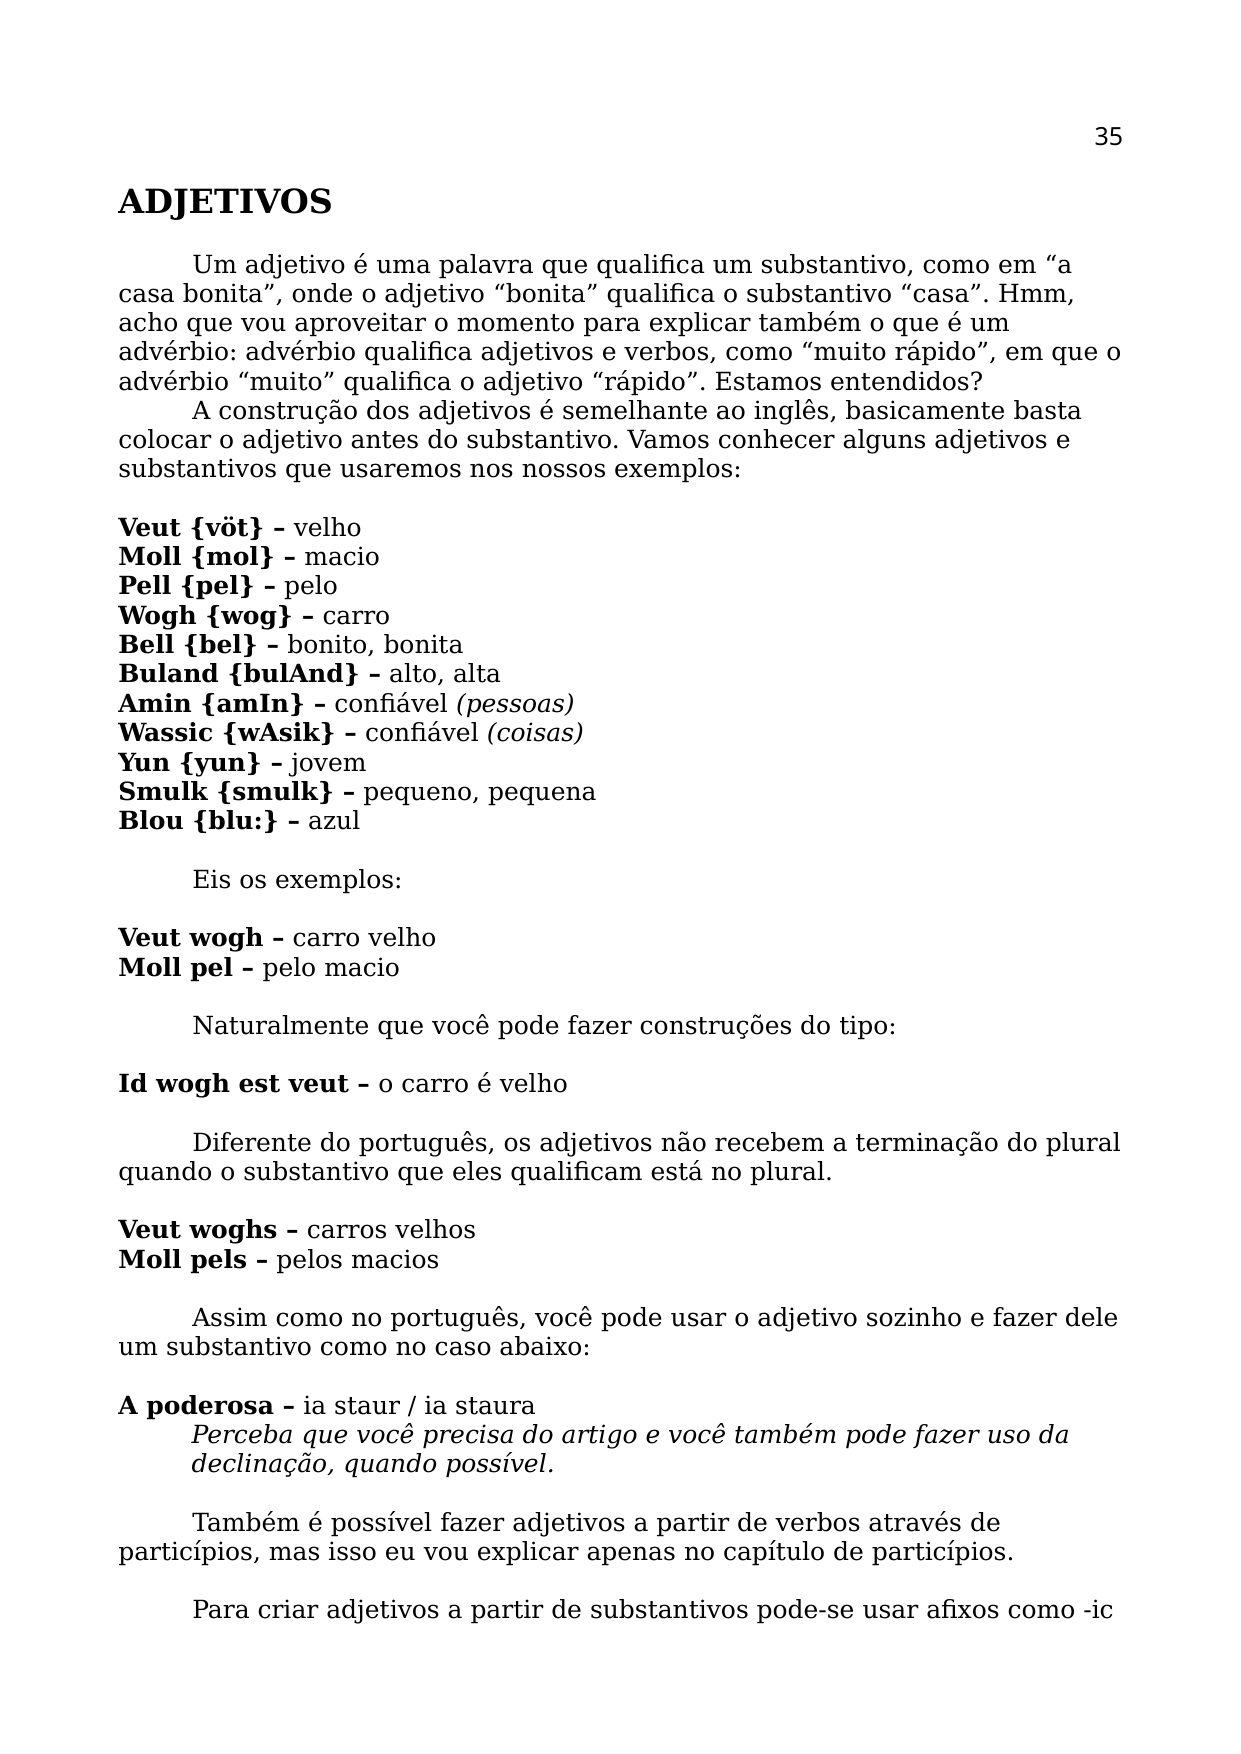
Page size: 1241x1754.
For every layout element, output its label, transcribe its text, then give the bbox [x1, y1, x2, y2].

text Para criar adjetivos a partir de substantivos pode-se usar afixos como -ic [118, 1595, 1123, 1624]
text Wassic {wAsik} – confiável (coisas) [118, 718, 1123, 747]
text Amin {amIn} – confiável (pessoas) [118, 689, 1123, 718]
text Smulk {smulk} – pequeno, pequena [118, 777, 1123, 806]
text Veut {vöt} – velho [118, 512, 1123, 542]
text Moll pel – pelo macio [118, 952, 1123, 982]
text Wogh {wog} – carro [118, 601, 1123, 630]
text Buland {bulAnd} – alto, alta [118, 659, 1123, 689]
text A construção dos adjetivos é semelhante ao inglês, basicamente basta colocar o adjetivo antes do substantivo. Vamos conhecer alguns adjetivos e substantivos que usaremos nos nossos exemplos: [118, 396, 1123, 483]
text Eis os exemplos: [118, 865, 1123, 894]
text Veut wogh – carro velho [118, 923, 1123, 952]
text Diferente do português, os adjetivos não recebem a terminação do plural quando o substantivo que eles qualificam está no plural. [118, 1128, 1123, 1186]
text Perceba que você precisa do artigo e você também pode fazer uso da declinação, quando possível. [191, 1420, 1123, 1478]
text Um adjetivo é uma palavra que qualifica um substantivo, como em “a casa bonita”, onde o adjetivo “bonita” qualifica o substantivo “casa”. Hmm, acho que vou aproveitar o momento para explicar também o que é um advérbio: advérbio qualifica adjetivos e verbos, como “muito rápido”, em que o advérbio “muito” qualifica o adjetivo “rápido”. Estamos entendidos? [118, 250, 1123, 396]
text Id wogh est veut – o carro é velho [118, 1069, 1123, 1099]
subtitle ADJETIVOS [118, 182, 1123, 221]
text Bell {bel} – bonito, bonita [118, 630, 1123, 659]
text Moll pels – pelos macios [118, 1245, 1123, 1274]
text Naturalmente que você pode fazer construções do tipo: [118, 1011, 1123, 1040]
text Yun {yun} – jovem [118, 747, 1123, 777]
text Moll {mol} – macio [118, 542, 1123, 571]
text Assim como no português, você pode usar o adjetivo sozinho e fazer dele um substantivo como no caso abaixo: [118, 1303, 1123, 1362]
text Também é possível fazer adjetivos a partir de verbos através de particípios, mas isso eu vou explicar apenas no capítulo de particípios. [118, 1508, 1123, 1566]
text Pell {pel} – pelo [118, 571, 1123, 601]
text Veut woghs – carros velhos [118, 1215, 1123, 1245]
text A poderosa – ia staur / ia staura [118, 1391, 1123, 1420]
text Blou {blu:} – azul [118, 806, 1123, 836]
